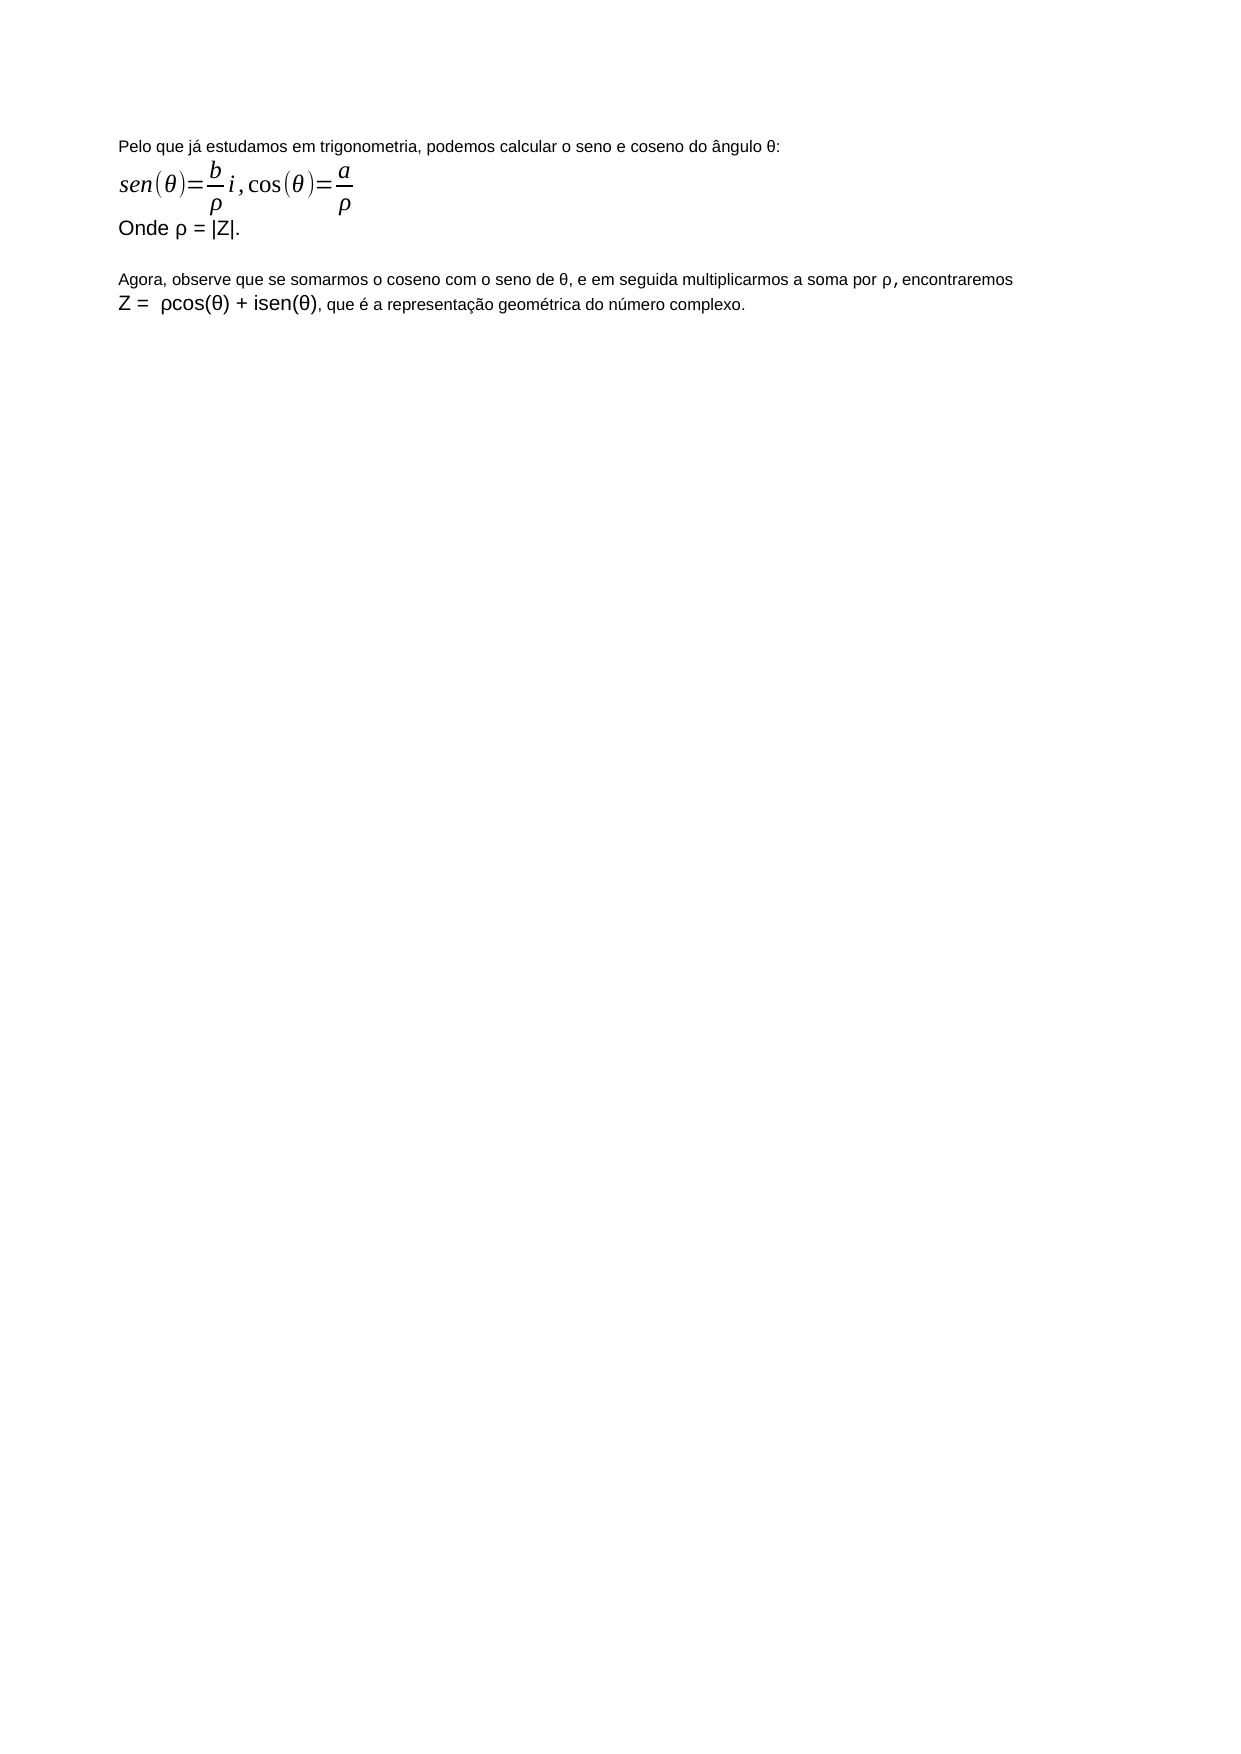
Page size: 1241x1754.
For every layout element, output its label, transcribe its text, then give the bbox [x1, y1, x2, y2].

text Z = ρcos(θ) + isen(θ), que é a representação geométrica do número complexo. [118, 291, 1122, 315]
text Onde ρ = |Z|. [118, 216, 1122, 241]
text Agora, observe que se somarmos o coseno com o seno de θ, e em seguida multiplicarmos a soma por ρ,encontraremos [118, 270, 1122, 291]
text Pelo que já estudamos em trigonometria, podemos calcular o seno e coseno do ângulo θ: [118, 137, 1122, 156]
